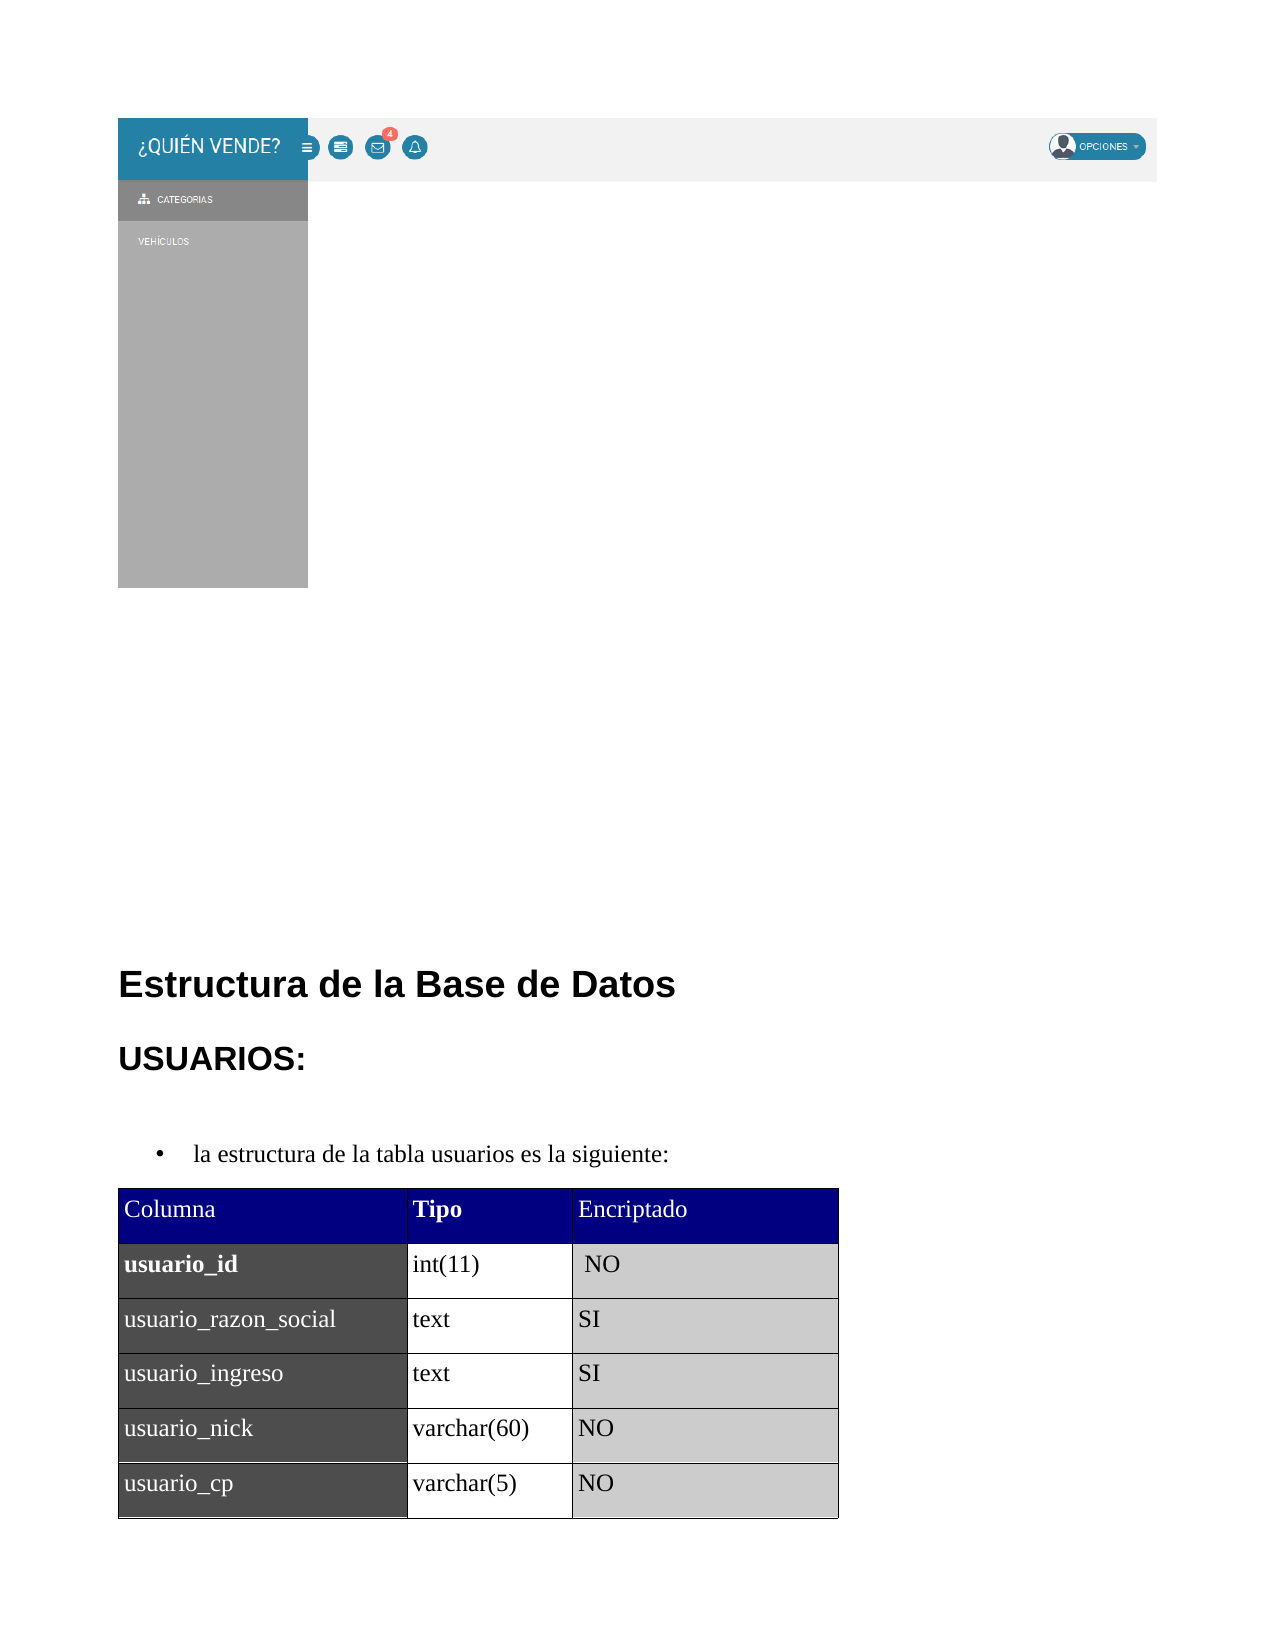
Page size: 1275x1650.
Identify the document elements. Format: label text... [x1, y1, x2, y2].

table_cell usuario_id [119, 1244, 407, 1298]
table_cell SI [573, 1354, 838, 1408]
table_cell SI [573, 1299, 838, 1353]
table_cell usuario_razon_social [119, 1299, 407, 1353]
table_cell text [408, 1354, 572, 1408]
subtitle USUARIOS: [118, 1039, 1157, 1077]
table_cell text [408, 1299, 572, 1353]
table_header Encriptado [573, 1189, 838, 1243]
table_cell usuario_nick [119, 1409, 407, 1462]
table_cell NO [573, 1244, 838, 1298]
table_header Tipo [408, 1189, 572, 1243]
table_cell int(11) [408, 1244, 572, 1298]
table_cell usuario_ingreso [119, 1354, 407, 1408]
table_cell NO [573, 1464, 838, 1517]
table_cell NO [573, 1409, 838, 1462]
subtitle Estructura de la Base de Datos [118, 962, 1157, 1005]
table_header Columna [119, 1189, 407, 1243]
table_cell usuario_cp [119, 1464, 407, 1517]
picture [118, 118, 1157, 588]
table_cell varchar(60) [408, 1409, 572, 1462]
table_cell varchar(5) [408, 1464, 572, 1517]
list la estructura de la tabla usuarios es la siguiente: [156, 1139, 1157, 1168]
